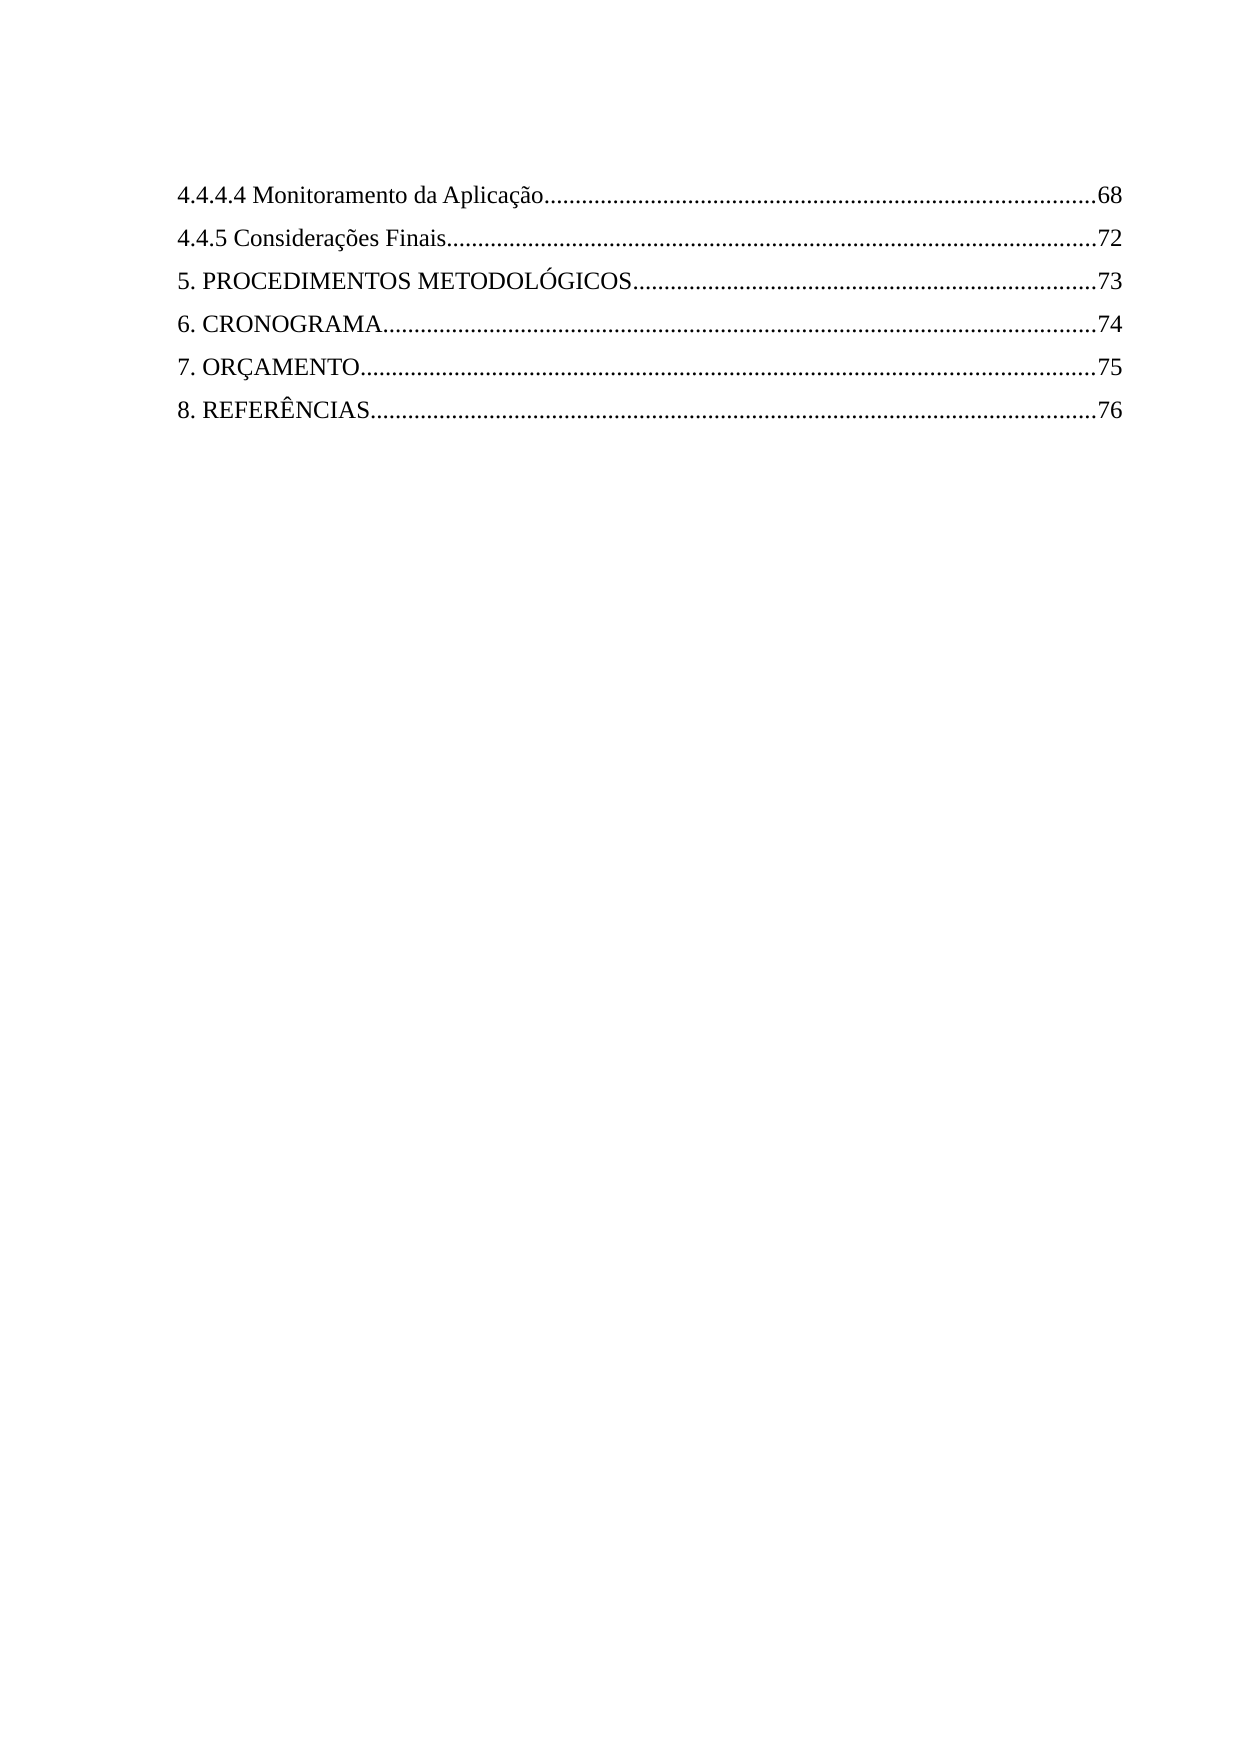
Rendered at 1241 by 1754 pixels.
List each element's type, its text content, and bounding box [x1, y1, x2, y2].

text 4.4.5 Considerações Finais 72 [177, 223, 1122, 252]
text 6. CRONOGRAMA 74 [177, 309, 1122, 338]
text 8. REFERÊNCIAS 76 [177, 395, 1122, 424]
text 5. PROCEDIMENTOS METODOLÓGICOS 73 [177, 266, 1122, 295]
text 7. ORÇAMENTO 75 [177, 352, 1122, 381]
text 4.4.4.4 Monitoramento da Aplicação 68 [177, 180, 1122, 208]
